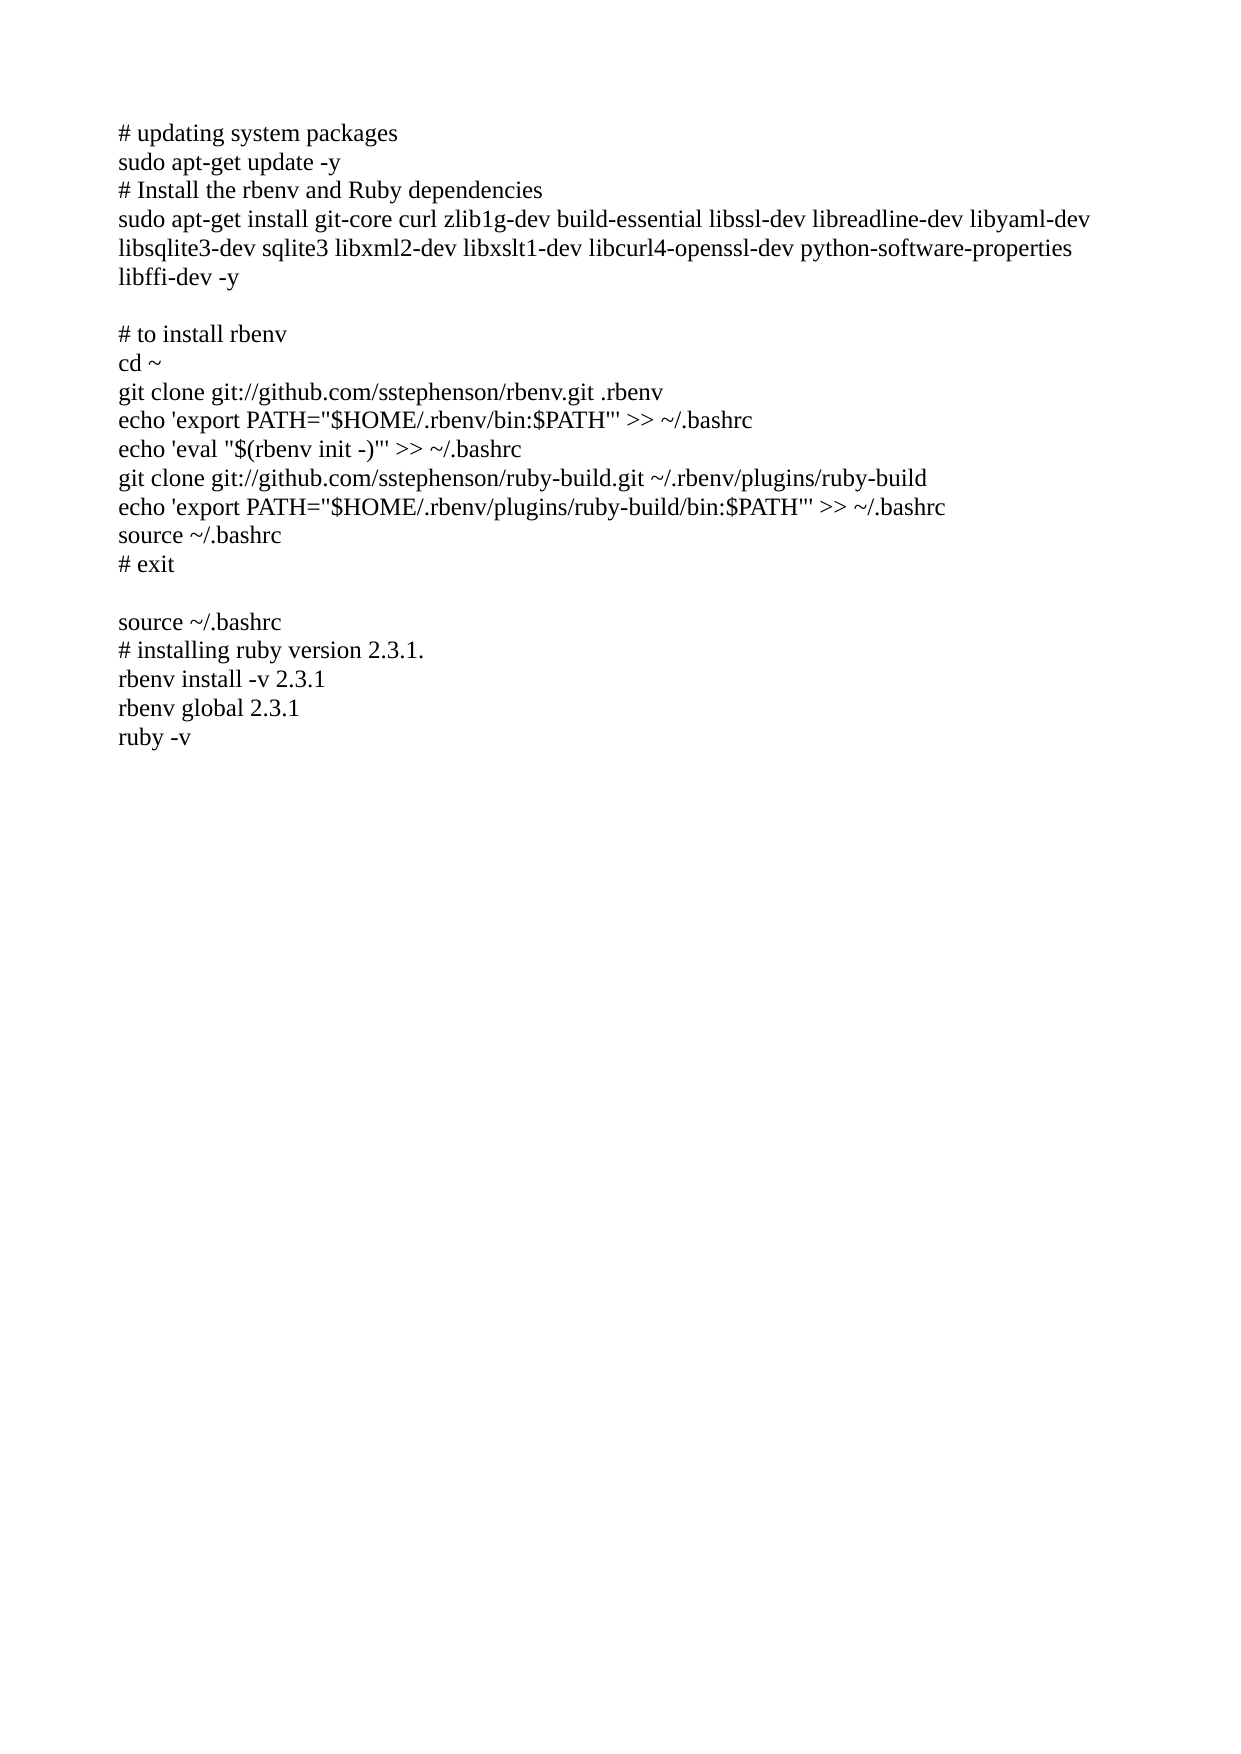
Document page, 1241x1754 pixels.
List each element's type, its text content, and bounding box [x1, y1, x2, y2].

text ruby -v [118, 722, 1122, 751]
text sudo apt-get update -y [118, 147, 1122, 176]
text rbenv global 2.3.1 [118, 693, 1122, 722]
text echo 'eval "$(rbenv init -)"' >> ~/.bashrc [118, 434, 1122, 463]
text echo 'export PATH="$HOME/.rbenv/plugins/ruby-build/bin:$PATH"' >> ~/.bashrc [118, 492, 1122, 521]
text cd ~ [118, 348, 1122, 377]
text # installing ruby version 2.3.1. [118, 636, 1122, 664]
text # to install rbenv [118, 319, 1122, 348]
text source ~/.bashrc [118, 607, 1122, 636]
text sudo apt-get install git-core curl zlib1g-dev build-essential libssl-dev libreadline-dev libyaml-dev libsqlite3-dev sqlite3 libxml2-dev libxslt1-dev libcurl4-openssl-dev python-software-properties libffi-dev -y [118, 204, 1122, 291]
text # exit [118, 549, 1122, 578]
text git clone git://github.com/sstephenson/ruby-build.git ~/.rbenv/plugins/ruby-build [118, 463, 1122, 492]
text rbenv install -v 2.3.1 [118, 664, 1122, 693]
text source ~/.bashrc [118, 521, 1122, 549]
text # Install the rbenv and Ruby dependencies [118, 176, 1122, 204]
text # updating system packages [118, 118, 1122, 147]
text git clone git://github.com/sstephenson/rbenv.git .rbenv [118, 377, 1122, 406]
text echo 'export PATH="$HOME/.rbenv/bin:$PATH"' >> ~/.bashrc [118, 406, 1122, 434]
